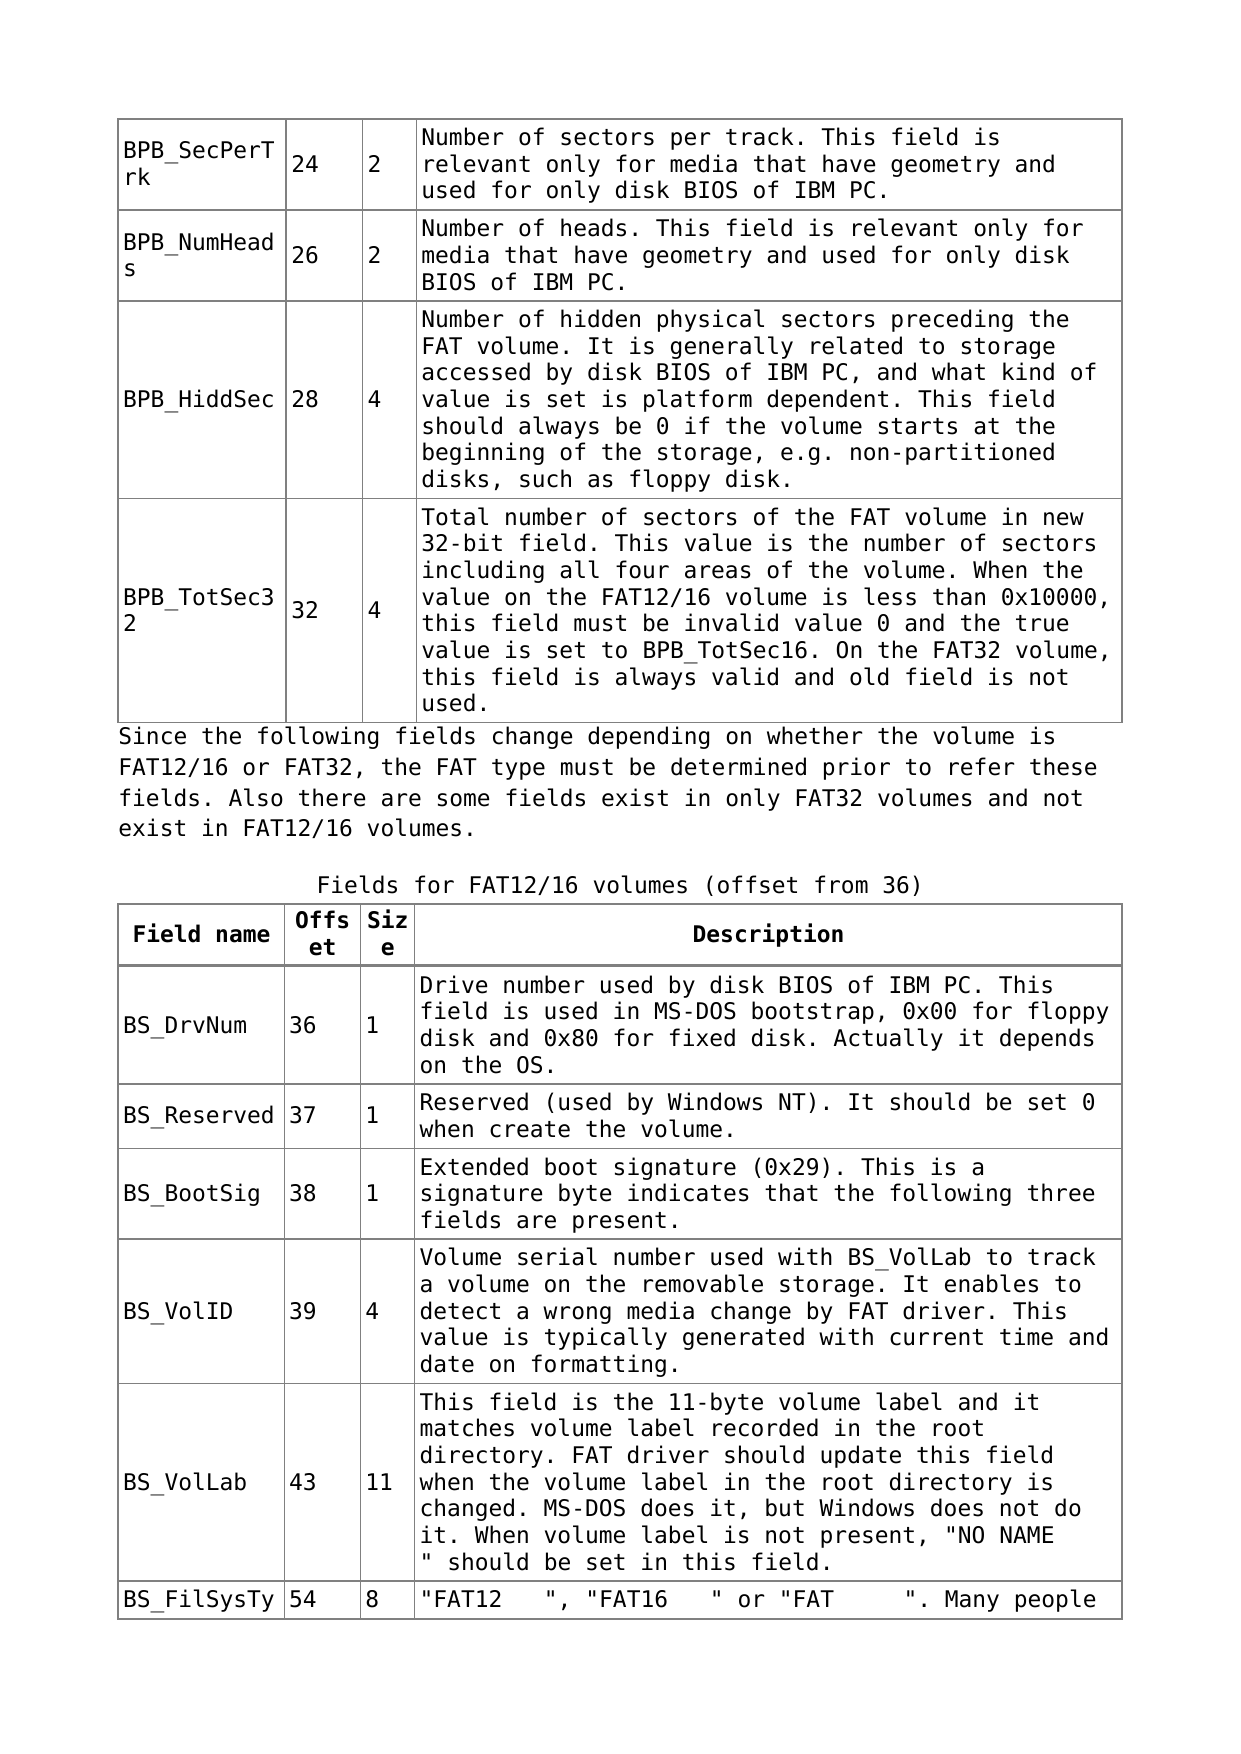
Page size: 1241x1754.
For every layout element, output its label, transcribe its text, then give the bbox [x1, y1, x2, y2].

table_cell 2 [363, 211, 416, 300]
table_cell 43 [285, 1384, 360, 1580]
table_cell 39 [285, 1240, 360, 1383]
table_cell BS_BootSig [119, 1149, 284, 1238]
table_header Description [415, 905, 1121, 964]
text Fields for FAT12/16 volumes (offset from 36) [118, 873, 1122, 899]
table_cell 37 [285, 1085, 360, 1147]
table_cell 1 [361, 967, 414, 1083]
table_cell Volume serial number used with BS_VolLab to track a volume on the removable storage. It enables to detect a wrong media change by FAT driver. This value is typically generated with current time and date on formatting. [415, 1240, 1121, 1383]
table_cell BS_VolLab [119, 1384, 284, 1580]
table_cell 28 [287, 302, 362, 498]
table_header Size [361, 905, 414, 964]
table_cell 24 [287, 120, 362, 209]
table_cell This field is the 11-byte volume label and it matches volume label recorded in the root directory. FAT driver should update this field when the volume label in the root directory is changed. MS-DOS does it, but Windows does not do it. When volume label is not present, "NO NAME " should be set in this field. [415, 1384, 1121, 1580]
table_cell BPB_HiddSec [119, 302, 285, 498]
text Since the following fields change depending on whether the volume is FAT12/16 or FAT32, the FAT type must be determined prior to refer these fields. Also there are some fields exist in only FAT32 volumes and not exist in FAT12/16 volumes. [118, 723, 1122, 842]
table_cell Total number of sectors of the FAT volume in new 32-bit field. This value is the number of sectors including all four areas of the volume. When the value on the FAT12/16 volume is less than 0x10000, this field must be invalid value 0 and the true value is set to BPB_TotSec16. On the FAT32 volume, this field is always valid and old field is not used. [417, 499, 1121, 722]
table_cell 54 [285, 1582, 360, 1618]
table_cell BPB_SecPerTrk [119, 120, 285, 209]
table_cell 36 [285, 967, 360, 1083]
table_cell 4 [363, 302, 416, 498]
table_cell Number of heads. This field is relevant only for media that have geometry and used for only disk BIOS of IBM PC. [417, 211, 1121, 300]
table_cell 2 [363, 120, 416, 209]
table_cell 11 [361, 1384, 414, 1580]
table_cell BS_DrvNum [119, 967, 284, 1083]
table_cell 38 [285, 1149, 360, 1238]
table_cell 1 [361, 1085, 414, 1147]
table_cell 4 [361, 1240, 414, 1383]
table_cell BS_FilSysTy [119, 1582, 284, 1618]
table_cell Number of sectors per track. This field is relevant only for media that have geometry and used for only disk BIOS of IBM PC. [417, 120, 1121, 209]
table_cell "FAT12 ", "FAT16 " or "FAT ". Many people [415, 1582, 1121, 1618]
table_header Field name [119, 905, 284, 964]
table_cell 1 [361, 1149, 414, 1238]
table_cell Drive number used by disk BIOS of IBM PC. This field is used in MS-DOS bootstrap, 0x00 for floppy disk and 0x80 for fixed disk. Actually it depends on the OS. [415, 967, 1121, 1083]
table_cell BS_Reserved [119, 1085, 284, 1147]
table_cell 32 [287, 499, 362, 722]
table_cell Extended boot signature (0x29). This is a signature byte indicates that the following three fields are present. [415, 1149, 1121, 1238]
table_cell BPB_NumHeads [119, 211, 285, 300]
table_cell Reserved (used by Windows NT). It should be set 0 when create the volume. [415, 1085, 1121, 1147]
table_cell 26 [287, 211, 362, 300]
table_cell BPB_TotSec32 [119, 499, 285, 722]
table_cell 4 [363, 499, 416, 722]
table_cell BS_VolID [119, 1240, 284, 1383]
table_cell Number of hidden physical sectors preceding the FAT volume. It is generally related to storage accessed by disk BIOS of IBM PC, and what kind of value is set is platform dependent. This field should always be 0 if the volume starts at the beginning of the storage, e.g. non-partitioned disks, such as floppy disk. [417, 302, 1121, 498]
table_header Offset [285, 905, 360, 964]
table_cell 8 [361, 1582, 414, 1618]
